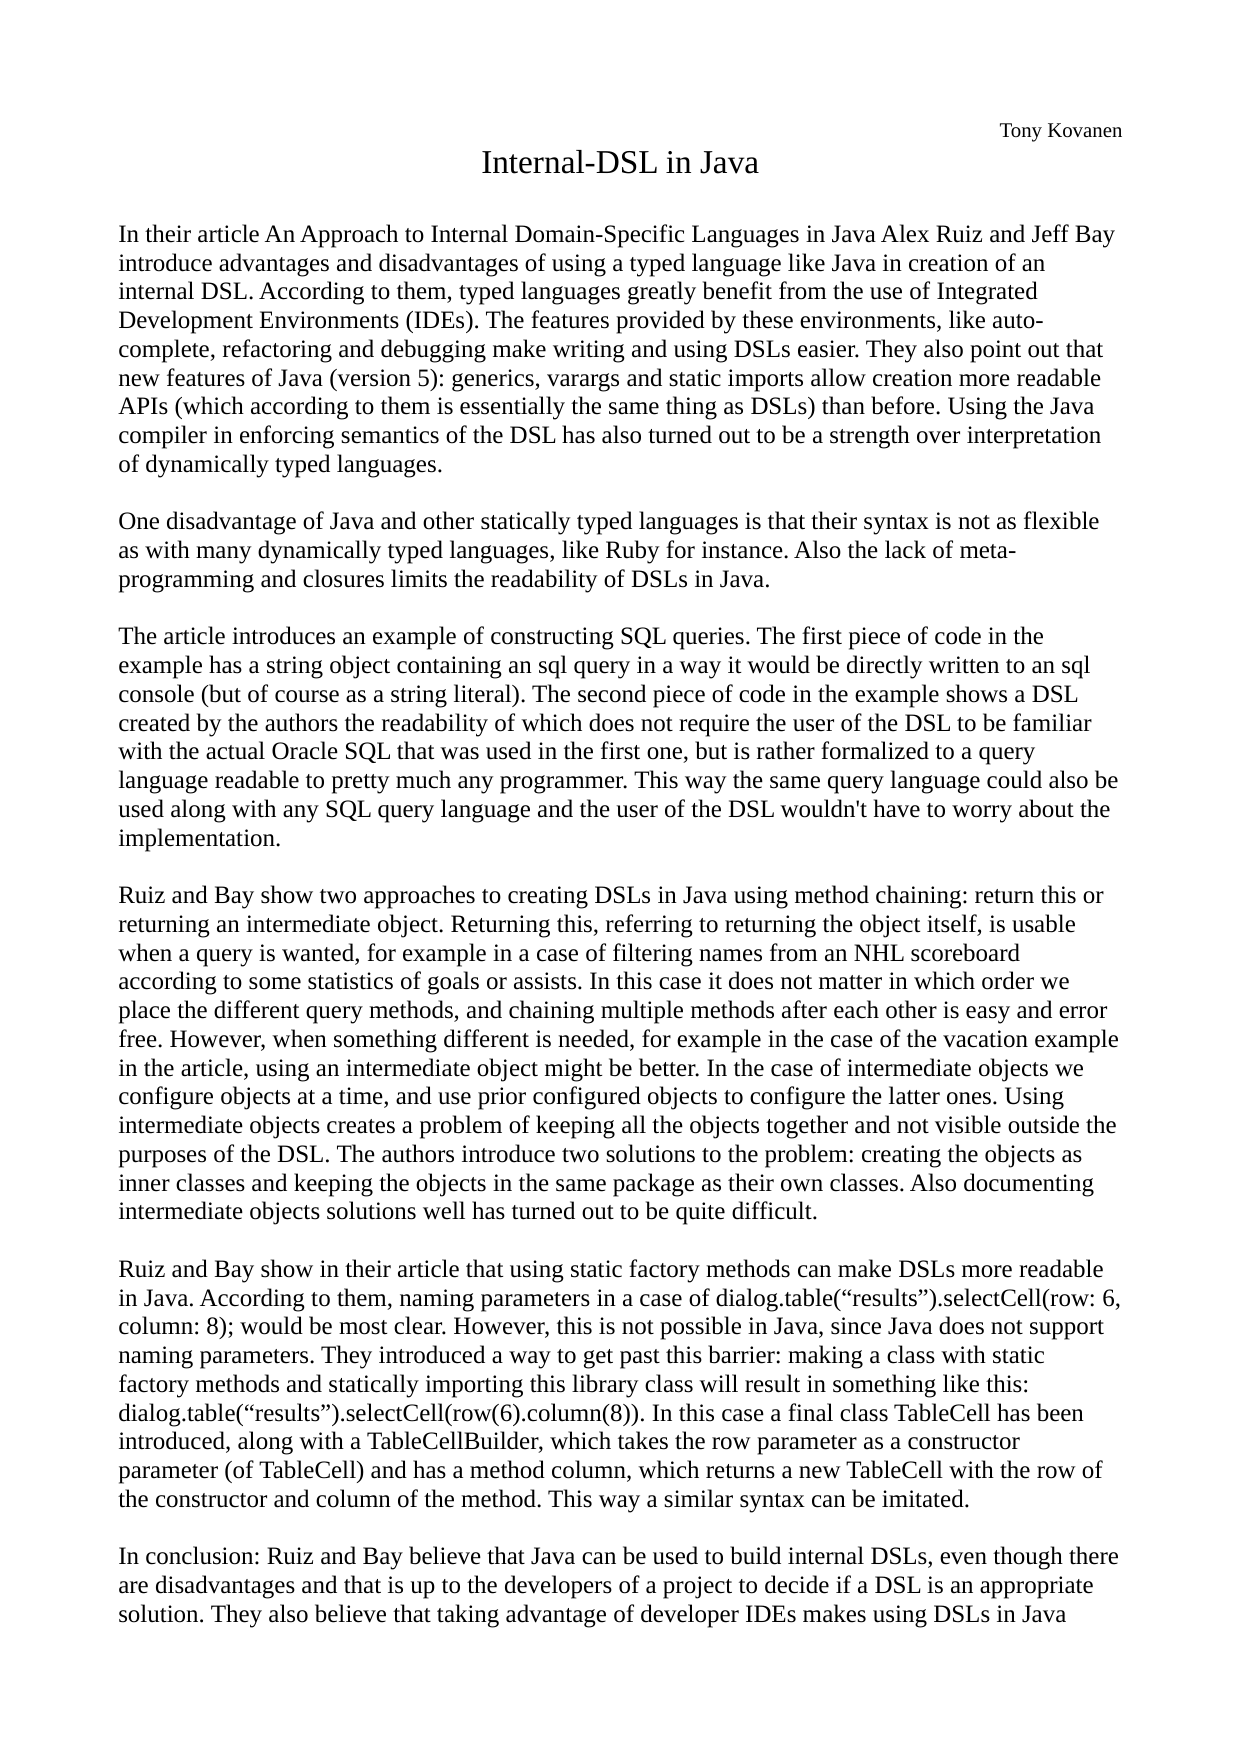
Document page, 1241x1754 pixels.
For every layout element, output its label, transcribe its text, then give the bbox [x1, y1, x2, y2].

text In their article An Approach to Internal Domain-Specific Languages in Java Alex Ruiz and Jeff Bay introduce advantages and disadvantages of using a typed language like Java in creation of an internal DSL. According to them, typed languages greatly benefit from the use of Integrated Development Environments (IDEs). The features provided by these environments, like auto-complete, refactoring and debugging make writing and using DSLs easier. They also point out that new features of Java (version 5): generics, varargs and static imports allow creation more readable APIs (which according to them is essentially the same thing as DSLs) than before. Using the Java compiler in enforcing semantics of the DSL has also turned out to be a strength over interpretation of dynamically typed languages. [118, 219, 1122, 478]
text One disadvantage of Java and other statically typed languages is that their syntax is not as flexible as with many dynamically typed languages, like Ruby for instance. Also the lack of meta-programming and closures limits the readability of DSLs in Java. [118, 506, 1122, 593]
text Tony Kovanen [118, 118, 1122, 142]
text The article introduces an example of constructing SQL queries. The first piece of code in the example has a string object containing an sql query in a way it would be directly written to an sql console (but of course as a string literal). The second piece of code in the example shows a DSL created by the authors the readability of which does not require the user of the DSL to be familiar with the actual Oracle SQL that was used in the first one, but is rather formalized to a query language readable to pretty much any programmer. This way the same query language could also be used along with any SQL query language and the user of the DSL wouldn't have to worry about the implementation. [118, 621, 1122, 851]
text Ruiz and Bay show two approaches to creating DSLs in Java using method chaining: return this or returning an intermediate object. Returning this, referring to returning the object itself, is usable when a query is wanted, for example in a case of filtering names from an NHL scoreboard according to some statistics of goals or assists. In this case it does not matter in which order we place the different query methods, and chaining multiple methods after each other is easy and error free. However, when something different is needed, for example in the case of the vacation example in the article, using an intermediate object might be better. In the case of intermediate objects we configure objects at a time, and use prior configured objects to configure the latter ones. Using intermediate objects creates a problem of keeping all the objects together and not visible outside the purposes of the DSL. The authors introduce two solutions to the problem: creating the objects as inner classes and keeping the objects in the same package as their own classes. Also documenting intermediate objects solutions well has turned out to be quite difficult. [118, 880, 1122, 1225]
text Ruiz and Bay show in their article that using static factory methods can make DSLs more readable in Java. According to them, naming parameters in a case of dialog.table(“results”).selectCell(row: 6, column: 8); would be most clear. However, this is not possible in Java, since Java does not support naming parameters. They introduced a way to get past this barrier: making a class with static factory methods and statically importing this library class will result in something like this: dialog.table(“results”).selectCell(row(6).column(8)). In this case a final class TableCell has been introduced, along with a TableCellBuilder, which takes the row parameter as a constructor parameter (of TableCell) and has a method column, which returns a new TableCell with the row of the constructor and column of the method. This way a similar syntax can be imitated. [118, 1254, 1122, 1513]
text Internal-DSL in Java [118, 142, 1122, 181]
text In conclusion: Ruiz and Bay believe that Java can be used to build internal DSLs, even though there are disadvantages and that is up to the developers of a project to decide if a DSL is an appropriate solution. They also believe that taking advantage of developer IDEs makes using DSLs in Java [118, 1541, 1122, 1628]
